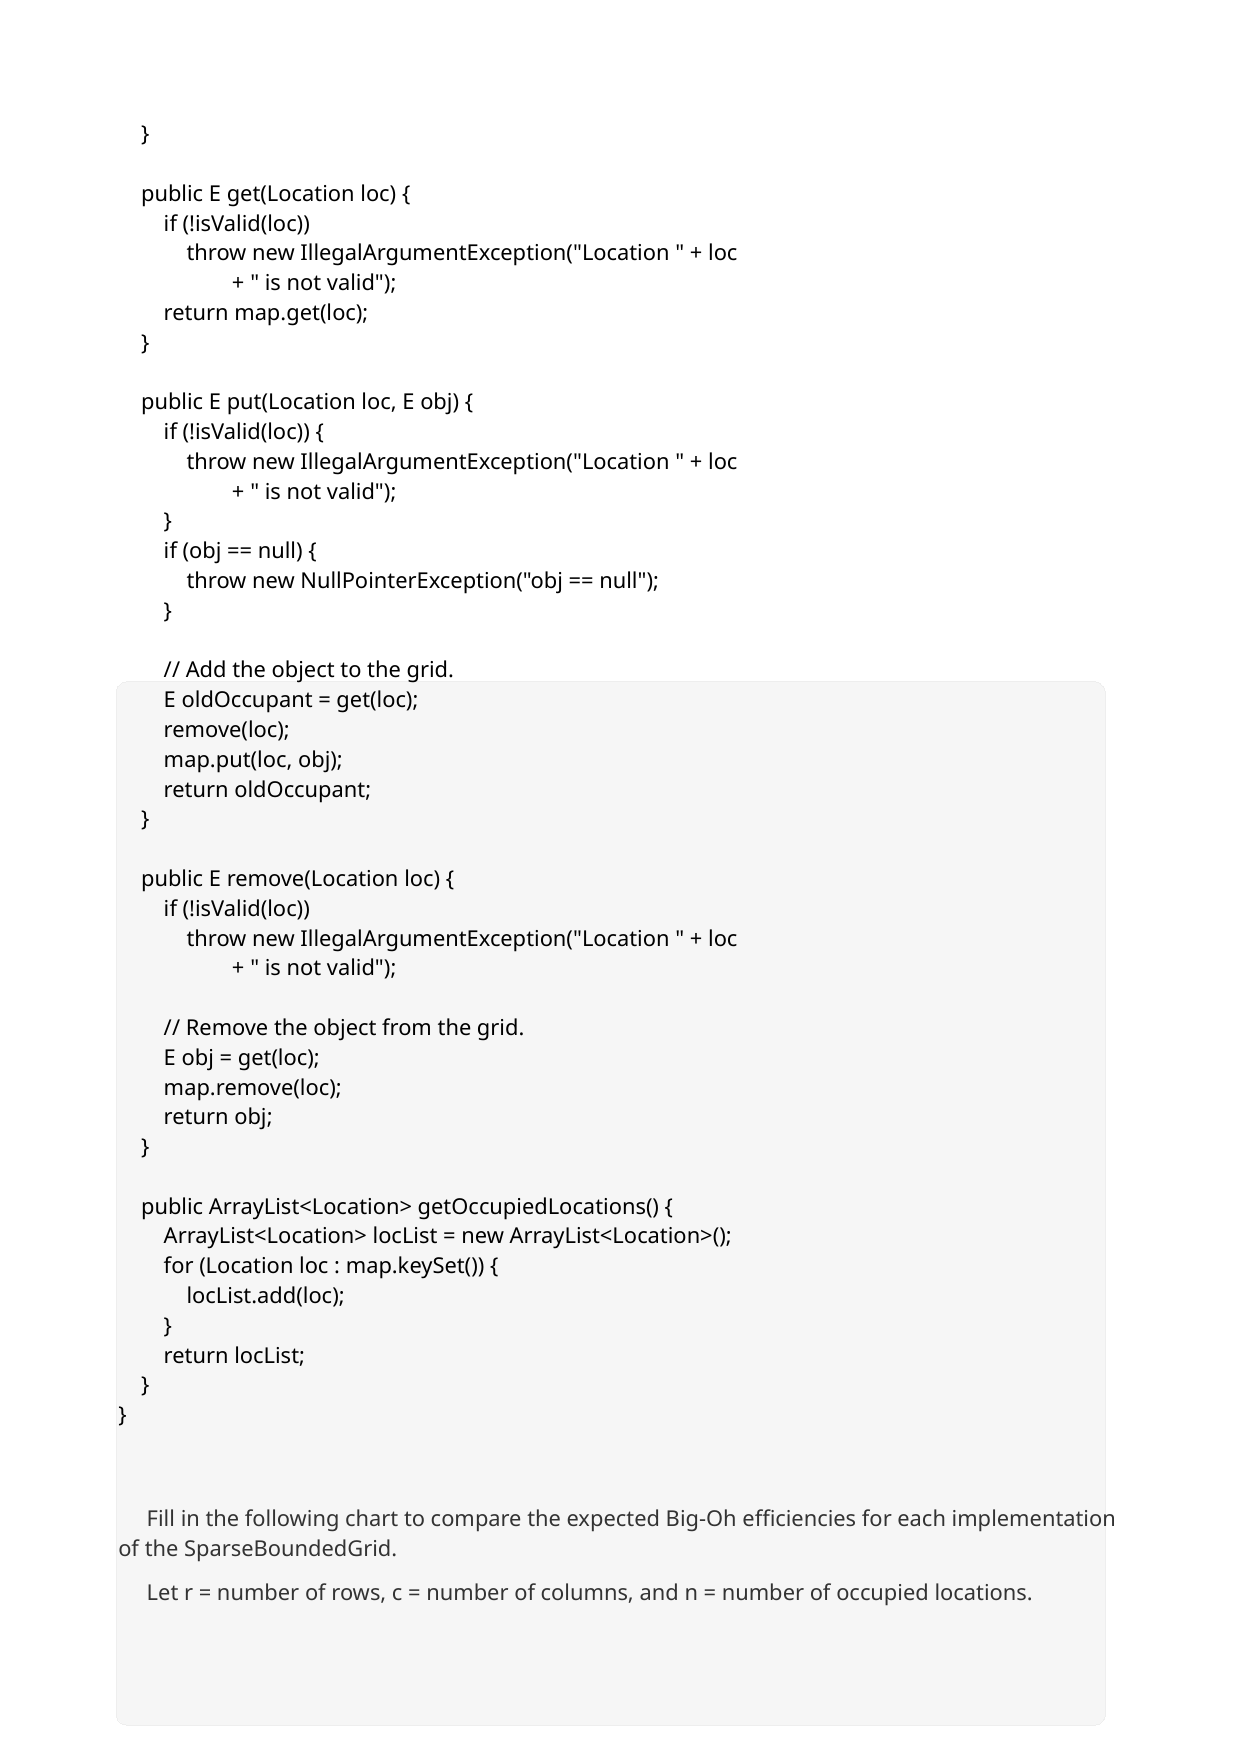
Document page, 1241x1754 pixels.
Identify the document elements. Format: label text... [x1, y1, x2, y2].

text if (!isValid(loc)) [1106, 893, 1122, 922]
text map.remove(loc); [1106, 1071, 1122, 1101]
text throw new IllegalArgumentException("Location " + loc [118, 237, 1122, 267]
text } [118, 595, 1122, 624]
text locList.add(loc); [1106, 1280, 1122, 1310]
text } [1106, 1399, 1122, 1429]
text return oldOccupant; [1106, 773, 1122, 803]
text public E put(Location loc, E obj) { [118, 386, 1122, 416]
text return locList; [1106, 1339, 1122, 1369]
text + " is not valid"); [1106, 952, 1122, 982]
text // Add the object to the grid. [118, 654, 1122, 684]
text } [118, 505, 1122, 535]
text + " is not valid"); [118, 267, 1122, 297]
text E obj = get(loc); [1106, 1042, 1122, 1071]
text return obj; [1106, 1101, 1122, 1131]
text E oldOccupant = get(loc); [1102, 684, 1122, 714]
text return map.get(loc); [118, 297, 1122, 327]
text } [1106, 1131, 1122, 1161]
text } [118, 118, 1122, 148]
text } [1106, 1369, 1122, 1399]
text + " is not valid"); [118, 476, 1122, 505]
text throw new NullPointerException("obj == null"); [118, 565, 1122, 595]
text map.put(loc, obj); [1106, 744, 1122, 773]
text public E get(Location loc) { [118, 178, 1122, 207]
text } [118, 327, 1122, 356]
text if (!isValid(loc)) [118, 207, 1122, 237]
text throw new IllegalArgumentException("Location " + loc [118, 446, 1122, 476]
text if (obj == null) { [118, 535, 1122, 565]
text } [1106, 1310, 1122, 1339]
text } [1106, 803, 1122, 833]
text if (!isValid(loc)) { [118, 416, 1122, 446]
text remove(loc); [1106, 714, 1122, 744]
